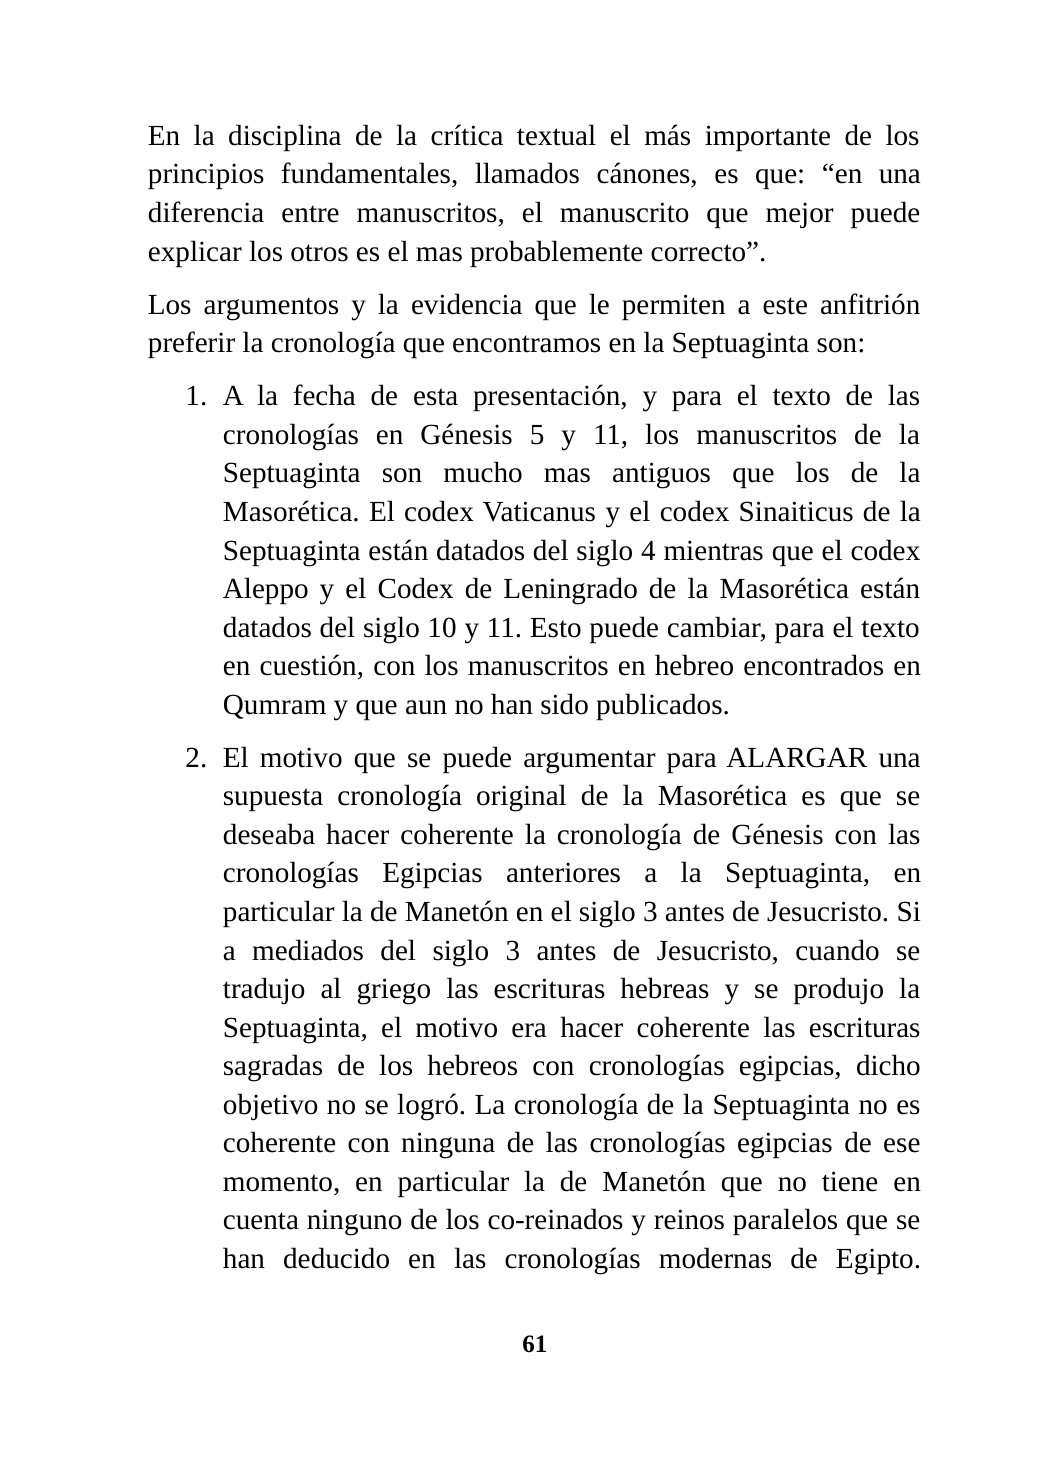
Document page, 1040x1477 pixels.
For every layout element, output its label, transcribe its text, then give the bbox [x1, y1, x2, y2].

text Los argumentos y la evidencia que le permiten a este anfitrión preferir la cronología que encontramos en la Septuaginta son: [148, 287, 921, 359]
list A la fecha de esta presentación, y para el texto de las cronologías en Génesis 5 y 11, los manuscritos de la Septuaginta son mucho mas antiguos que los de la Masorética. El codex Vaticanus y el codex Sinaiticus de la Septuaginta están datados del siglo 4 mientras que el codex Aleppo y el Codex de Leningrado de la Masorética están datados del siglo 10 y 11. Esto puede cambiar, para el texto en cuestión, con los manuscritos en hebreo encontrados en Qumram y que aun no han sido publicados. [185, 378, 921, 720]
list El motivo que se puede argumentar para ALARGAR una supuesta cronología original de la Masorética es que se deseaba hacer coherente la cronología de Génesis con las cronologías Egipcias anteriores a la Septuaginta, en particular la de Manetón en el siglo 3 antes de Jesucristo. Si a mediados del siglo 3 antes de Jesucristo, cuando se tradujo al griego las escrituras hebreas y se produjo la Septuaginta, el motivo era hacer coherente las escrituras sagradas de los hebreos con cronologías egipcias, dicho objetivo no se logró. La cronología de la Septuaginta no es coherente con ninguna de las cronologías egipcias de ese momento, en particular la de Manetón que no tiene en cuenta ninguno de los co-reinados y reinos paralelos que se han deducido en las cronologías modernas de Egipto. [185, 740, 921, 1274]
text En la disciplina de la crítica textual el más importante de los principios fundamentales, llamados cánones, es que: “en una diferencia entre manuscritos, el manuscrito que mejor puede explicar los otros es el mas probablemente correcto”. [148, 118, 921, 267]
